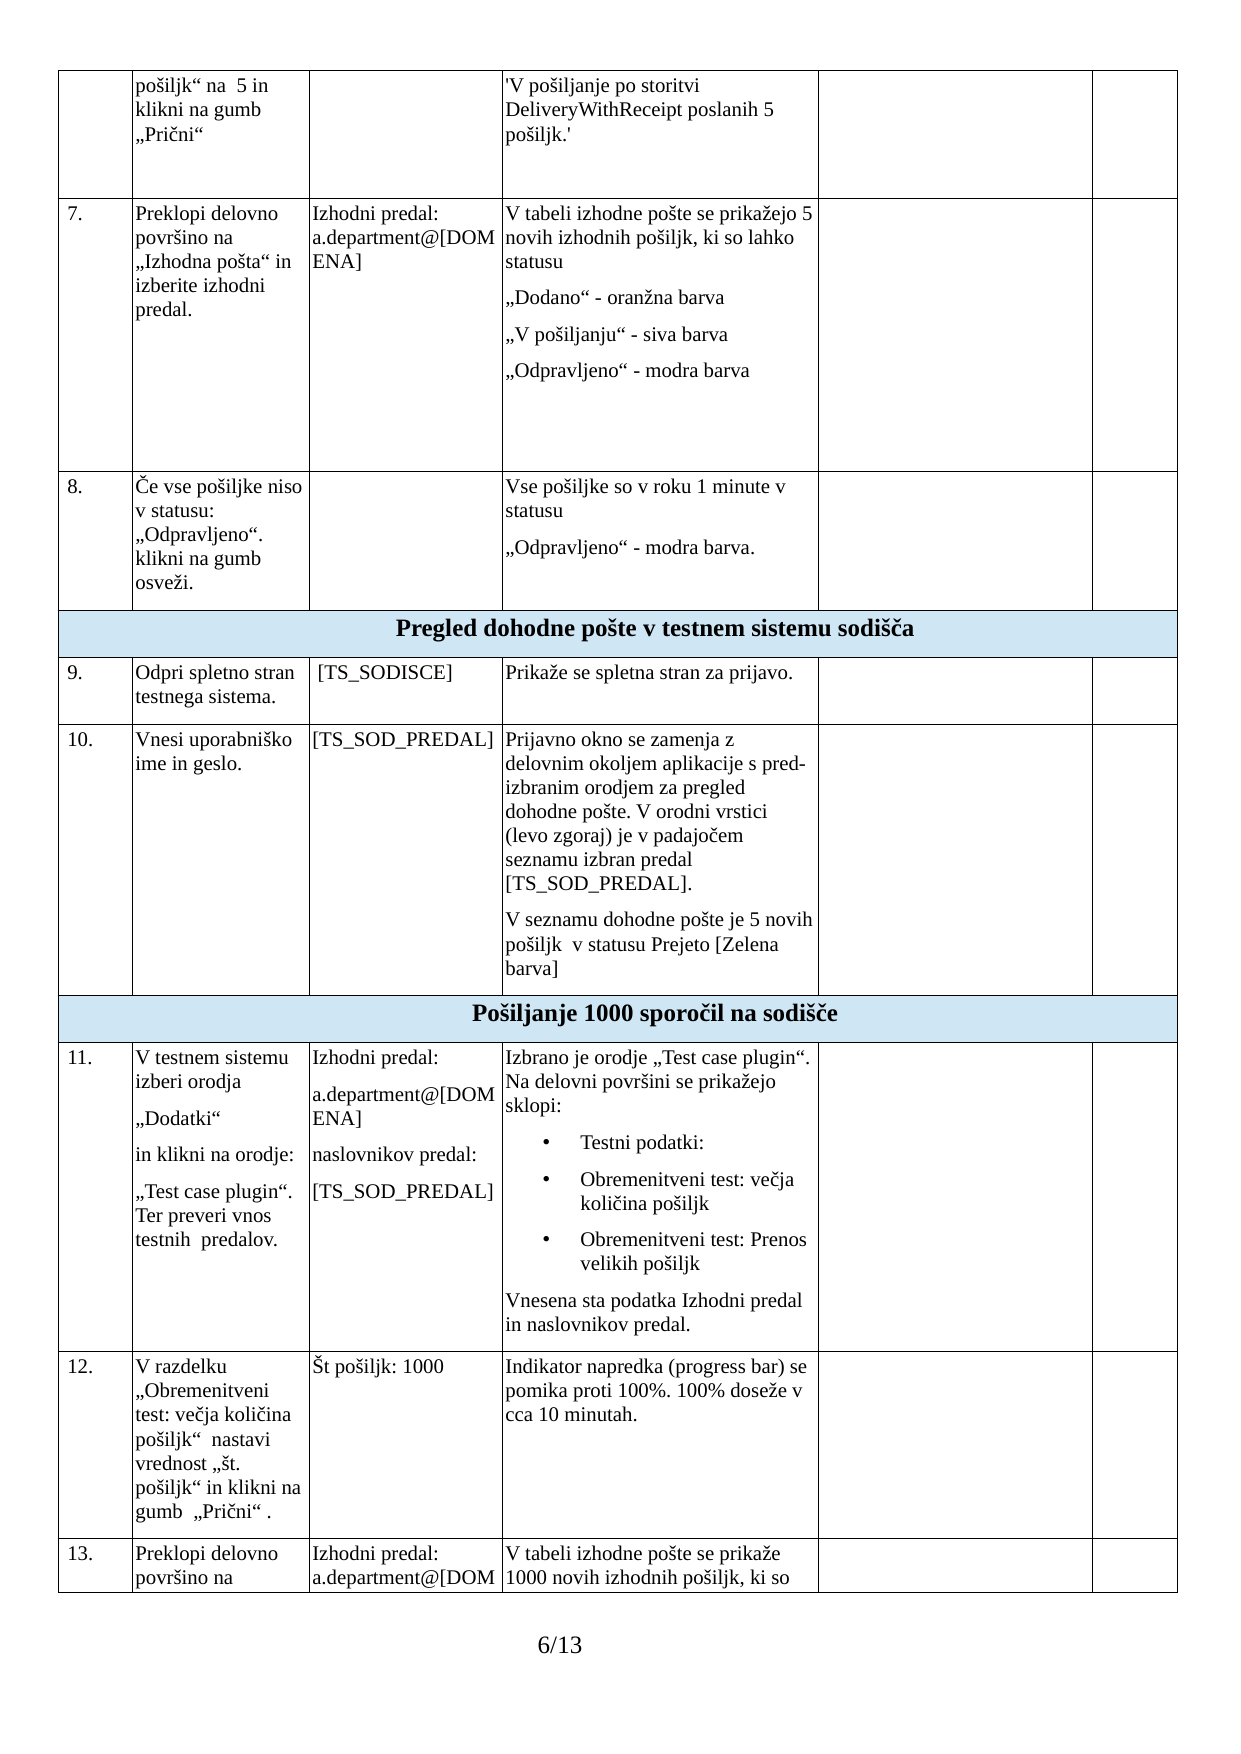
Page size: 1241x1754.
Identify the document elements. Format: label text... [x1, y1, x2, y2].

table_cell Preklopi delovno površino na „Izhodna pošta“ in izberite izhodni predal. [133, 199, 309, 471]
table_cell [819, 71, 1092, 197]
table_cell Indikator napredka (progress bar) se pomika proti 100%. 100% doseže v cca 10 minutah. [503, 1352, 818, 1538]
table_cell Izhodni predal: a.department@[DOMENA] [310, 199, 502, 471]
table_cell [819, 1539, 1092, 1592]
table_cell [59, 658, 132, 723]
table_cell [819, 658, 1092, 723]
table_cell V tabeli izhodne pošte se prikaže 1000 novih izhodnih pošiljk, ki so [503, 1539, 818, 1592]
table_cell Vnesi uporabniško ime in geslo. [133, 725, 309, 995]
table_cell [1093, 658, 1177, 723]
table_cell [TS_SODISCE] [310, 658, 502, 723]
table_cell [59, 1539, 132, 1592]
table_cell [1093, 1352, 1177, 1538]
table_cell Št pošiljk: 1000 [310, 1352, 502, 1538]
table_cell [310, 71, 502, 197]
table_cell Pregled dohodne pošte v testnem sistemu sodišča [59, 611, 1177, 657]
table_cell [819, 199, 1092, 471]
table_cell V razdelku „Obremenitveni test: večja količina pošiljk“ nastavi vrednost „št. pošiljk“ in klikni na gumb „Prični“ . [133, 1352, 309, 1538]
table_cell [59, 472, 132, 610]
table_cell Izhodni predal: a.department@[DOM [310, 1539, 502, 1592]
table_cell [819, 1043, 1092, 1351]
table_cell Vse pošiljke so v roku 1 minute v statusu „Odpravljeno“ - modra barva. [503, 472, 818, 610]
table_cell [1093, 1043, 1177, 1351]
table_cell Če vse pošiljke niso v statusu: „Odpravljeno“. klikni na gumb osveži. [133, 472, 309, 610]
table_cell [1093, 472, 1177, 610]
table_cell [59, 725, 132, 995]
table_cell [59, 71, 132, 197]
table_cell Prikaže se spletna stran za prijavo. [503, 658, 818, 723]
table_cell pošiljk“ na 5 in klikni na gumb „Prični“ [133, 71, 309, 197]
table_cell [1093, 71, 1177, 197]
table_cell [59, 1043, 132, 1351]
table_cell [819, 725, 1092, 995]
table_cell [TS_SOD_PREDAL] [310, 725, 502, 995]
table_cell Odpri spletno stran testnega sistema. [133, 658, 309, 723]
table_cell [1093, 725, 1177, 995]
table_cell [1093, 1539, 1177, 1592]
table_cell Izhodni predal: a.department@[DOMENA] naslovnikov predal: [TS_SOD_PREDAL] [310, 1043, 502, 1351]
table_cell [59, 1352, 132, 1538]
table_cell Izbrano je orodje „Test case plugin“. Na delovni površini se prikažejo sklopi: Testni podatki: Obremenitveni test: večja količina pošiljk Obremenitveni test: Prenos velikih pošiljk Vnesena sta podatka Izhodni predal in naslovnikov predal. [503, 1043, 818, 1351]
table_cell [819, 1352, 1092, 1538]
table_cell [59, 199, 132, 471]
table_cell [1093, 199, 1177, 471]
table_cell Preklopi delovno površino na [133, 1539, 309, 1592]
table_cell [310, 472, 502, 610]
table_cell Prijavno okno se zamenja z delovnim okoljem aplikacije s pred-izbranim orodjem za pregled dohodne pošte. V orodni vrstici (levo zgoraj) je v padajočem seznamu izbran predal [TS_SOD_PREDAL]. V seznamu dohodne pošte je 5 novih pošiljk v statusu Prejeto [Zelena barva] [503, 725, 818, 995]
table_cell V tabeli izhodne pošte se prikažejo 5 novih izhodnih pošiljk, ki so lahko statusu „Dodano“ - oranžna barva „V pošiljanju“ - siva barva „Odpravljeno“ - modra barva [503, 199, 818, 471]
table_cell 'V pošiljanje po storitvi DeliveryWithReceipt poslanih 5 pošiljk.' [503, 71, 818, 197]
table_cell V testnem sistemu izberi orodja „Dodatki“ in klikni na orodje: „Test case plugin“. Ter preveri vnos testnih predalov. [133, 1043, 309, 1351]
table_cell Pošiljanje 1000 sporočil na sodišče [59, 996, 1177, 1042]
table_cell [819, 472, 1092, 610]
